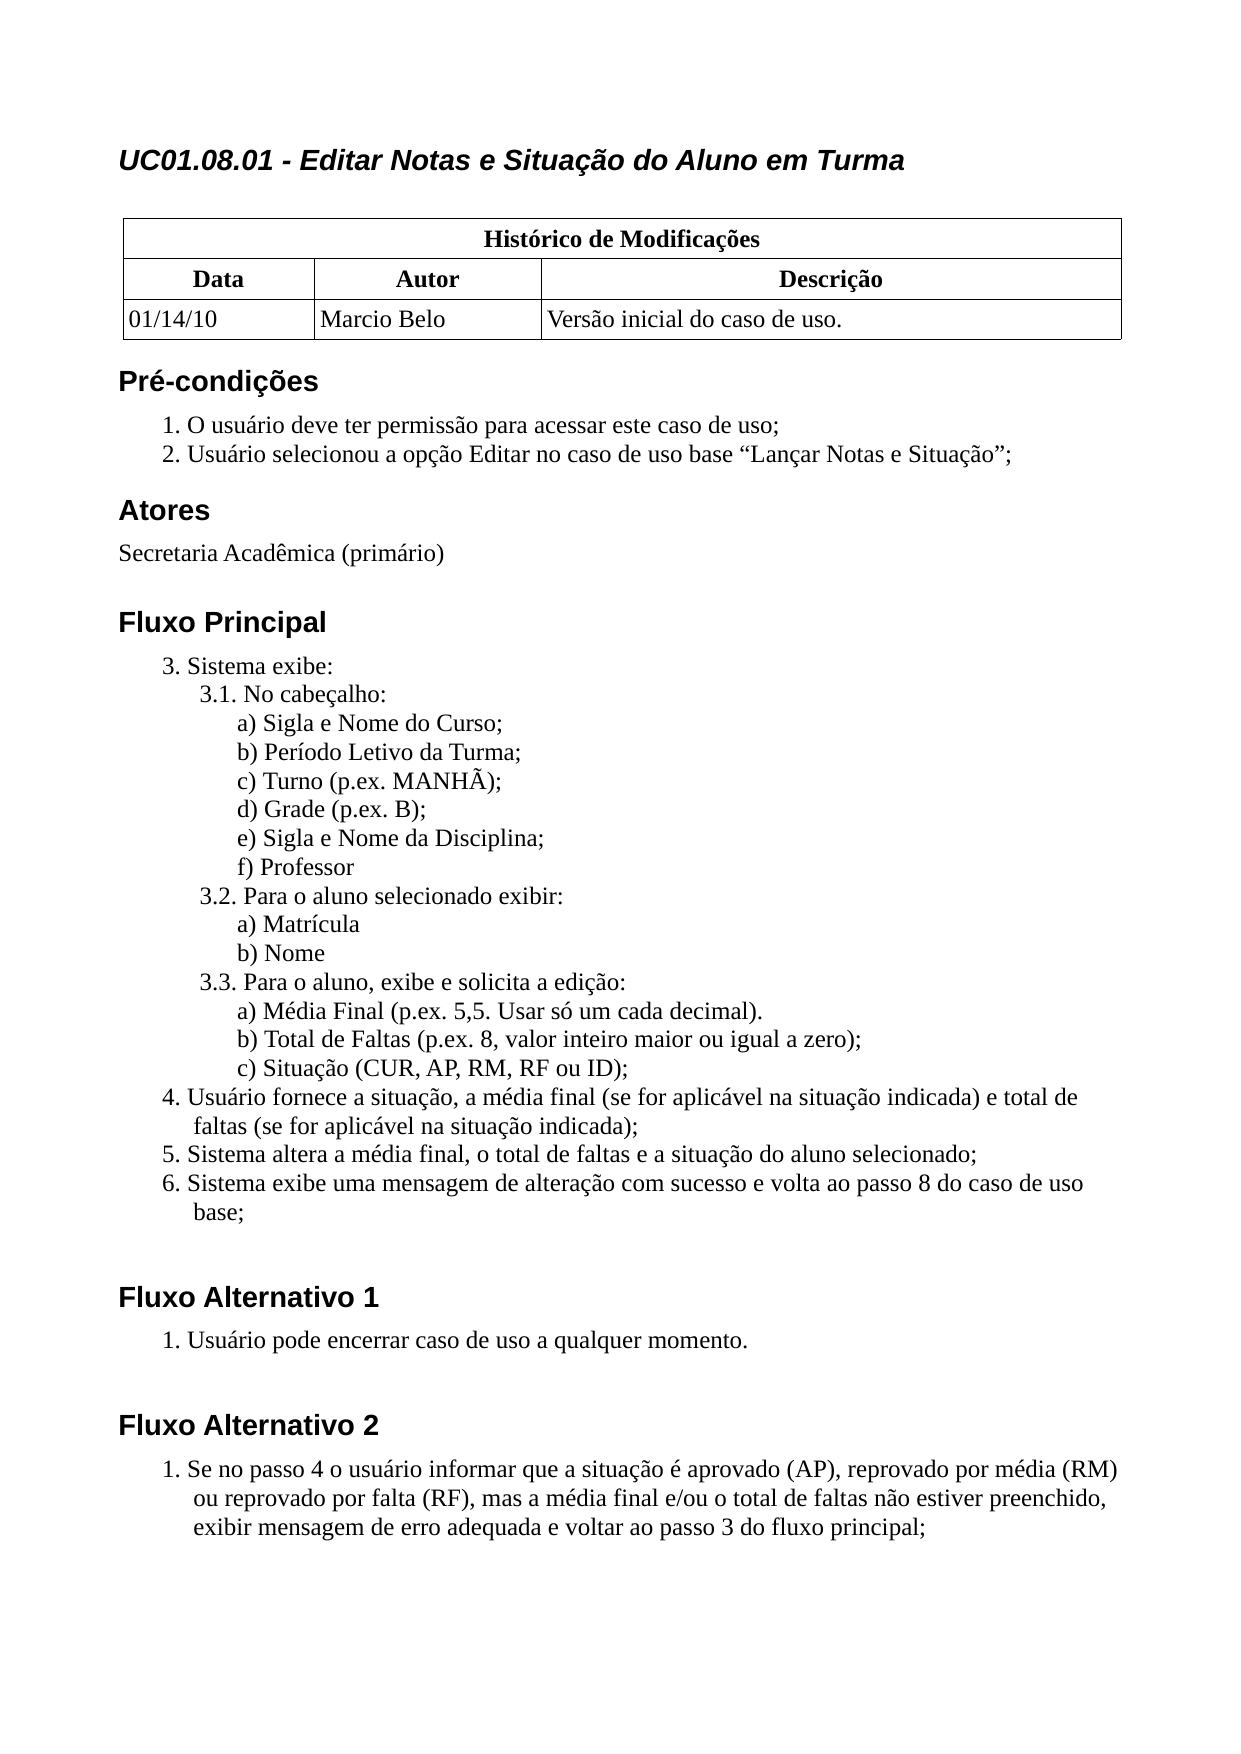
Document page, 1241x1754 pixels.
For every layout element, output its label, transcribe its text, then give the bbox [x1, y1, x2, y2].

list Situação (CUR, AP, RM, RF ou ID); [231, 1053, 1122, 1082]
list Média Final (p.ex. 5,5. Usar só um cada decimal). [231, 996, 1122, 1024]
table_cell 01/14/10 [124, 300, 314, 339]
subtitle Pré-condições [118, 364, 1122, 397]
list Usuário pode encerrar caso de uso a qualquer momento. [156, 1326, 1122, 1354]
list Professor [231, 852, 1122, 881]
list Para o aluno selecionado exibir: [193, 881, 1122, 909]
table_cell Versão inicial do caso de uso. [542, 300, 1121, 339]
subtitle Fluxo Alternativo 2 [118, 1408, 1122, 1442]
list Nome [231, 938, 1122, 967]
table_cell Data [124, 259, 314, 298]
list Sistema altera a média final, o total de faltas e a situação do aluno selecionado; [156, 1139, 1122, 1168]
table_header Histórico de Modificações [124, 219, 1121, 258]
subtitle Atores [118, 492, 1122, 526]
list Usuário selecionou a opção Editar no caso de uso base “Lançar Notas e Situação”; [156, 439, 1122, 467]
list Grade (p.ex. B); [231, 794, 1122, 823]
text Secretaria Acadêmica (primário) [118, 538, 1122, 567]
list Para o aluno, exibe e solicita a edição: [193, 967, 1122, 996]
subtitle UC01.08.01 - Editar Notas e Situação do Aluno em Turma [118, 143, 1122, 177]
list Sigla e Nome do Curso; [231, 708, 1122, 737]
list O usuário deve ter permissão para acessar este caso de uso; [156, 410, 1122, 439]
subtitle Fluxo Principal [118, 605, 1122, 638]
table_cell Autor [315, 259, 541, 298]
list No cabeçalho: [193, 679, 1122, 708]
list Sigla e Nome da Disciplina; [231, 823, 1122, 852]
list Usuário fornece a situação, a média final (se for aplicável na situação indicada) e total de faltas (se for aplicável na situação indicada); [156, 1082, 1122, 1139]
list Matrícula [231, 909, 1122, 938]
table_cell Descrição [542, 259, 1121, 298]
subtitle Fluxo Alternativo 1 [118, 1279, 1122, 1313]
list Total de Faltas (p.ex. 8, valor inteiro maior ou igual a zero); [231, 1024, 1122, 1053]
list Sistema exibe: [156, 651, 1122, 679]
table_cell Marcio Belo [315, 300, 541, 339]
list Turno (p.ex. MANHÃ); [231, 766, 1122, 794]
list Período Letivo da Turma; [231, 737, 1122, 766]
list Sistema exibe uma mensagem de alteração com sucesso e volta ao passo 8 do caso de uso base; [156, 1168, 1122, 1226]
list Se no passo 4 o usuário informar que a situação é aprovado (AP), reprovado por média (RM) ou reprovado por falta (RF), mas a média final e/ou o total de faltas não estiver preenchido, exibir mensagem de erro adequada e voltar ao passo 3 do fluxo principal; [156, 1454, 1122, 1540]
